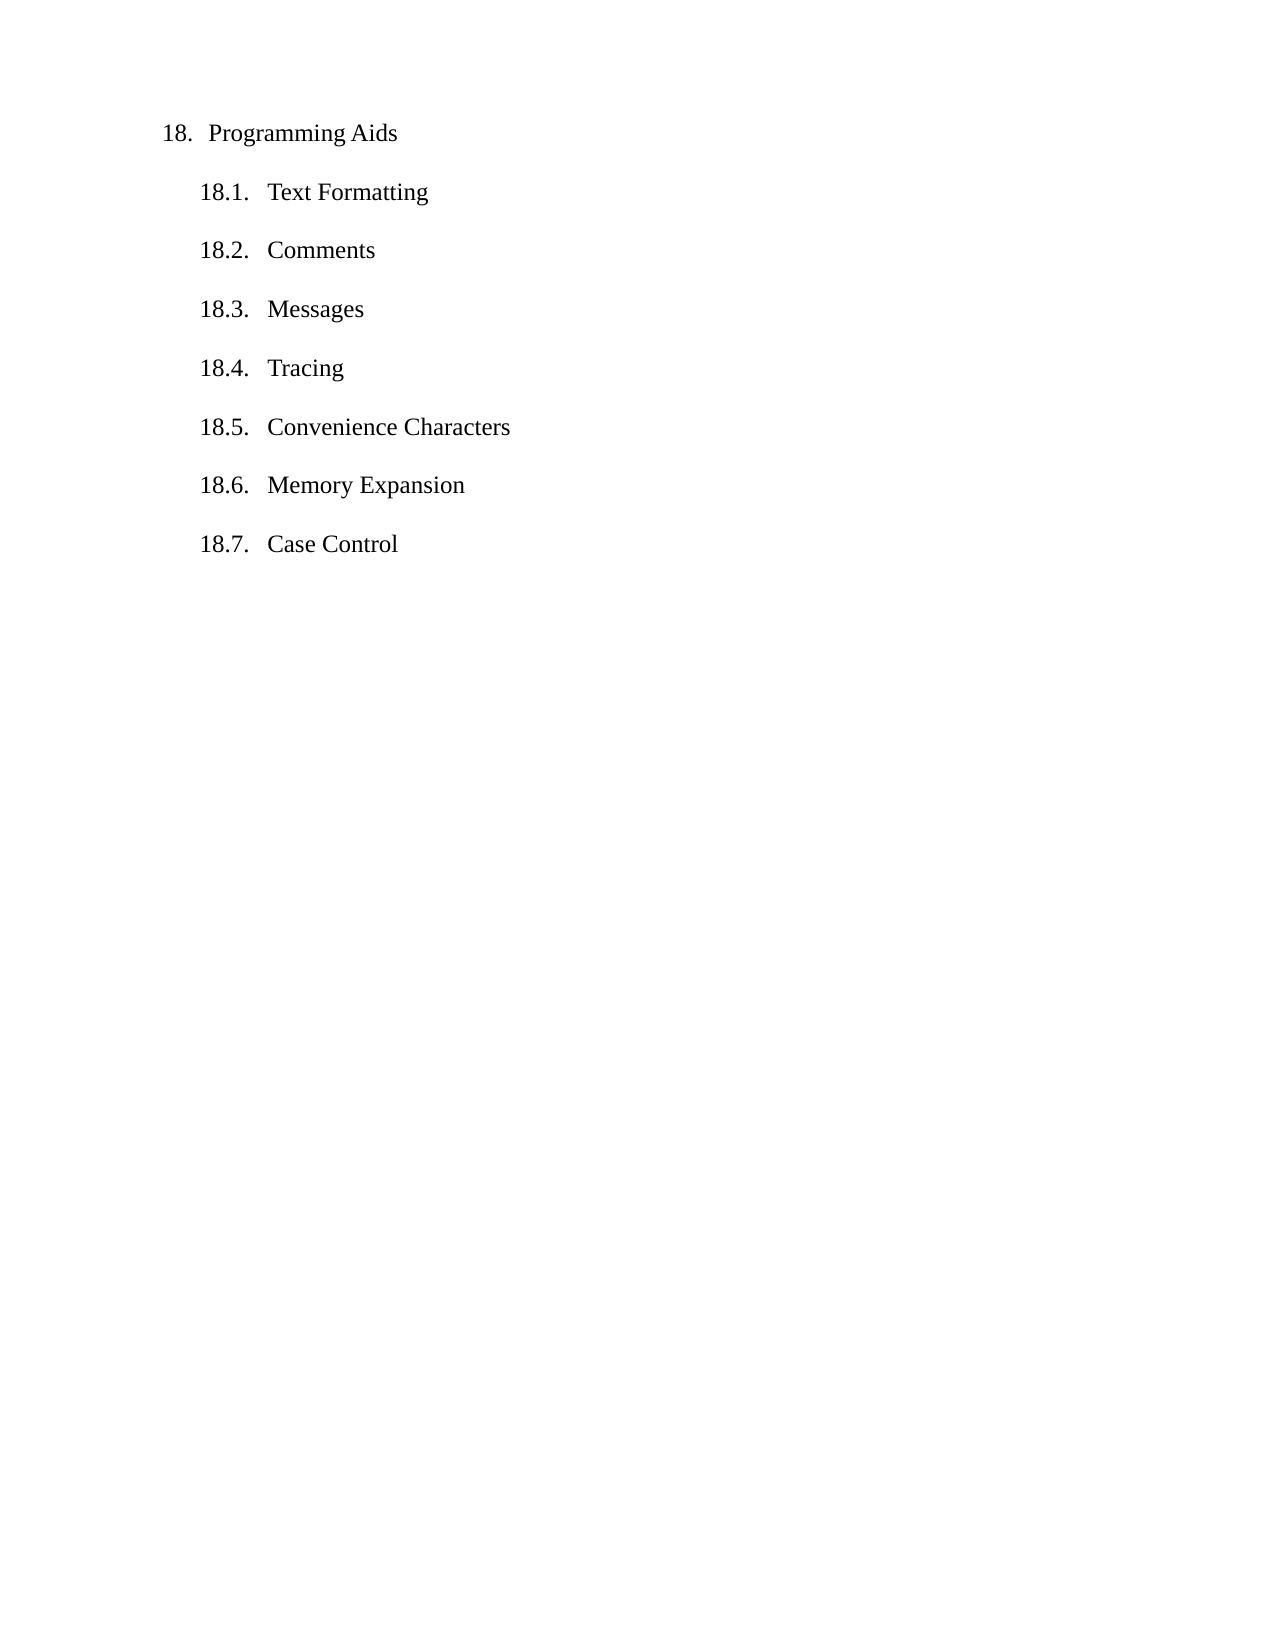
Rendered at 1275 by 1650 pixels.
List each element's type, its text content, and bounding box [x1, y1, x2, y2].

list Memory Expansion [193, 471, 1157, 499]
list Tracing [193, 353, 1157, 382]
list Convenience Characters [193, 412, 1157, 441]
list Text Formatting [193, 177, 1157, 206]
list Messages [193, 294, 1157, 323]
list Programming Aids [156, 118, 1157, 147]
list Case Control [193, 529, 1157, 558]
list Comments [193, 236, 1157, 264]
